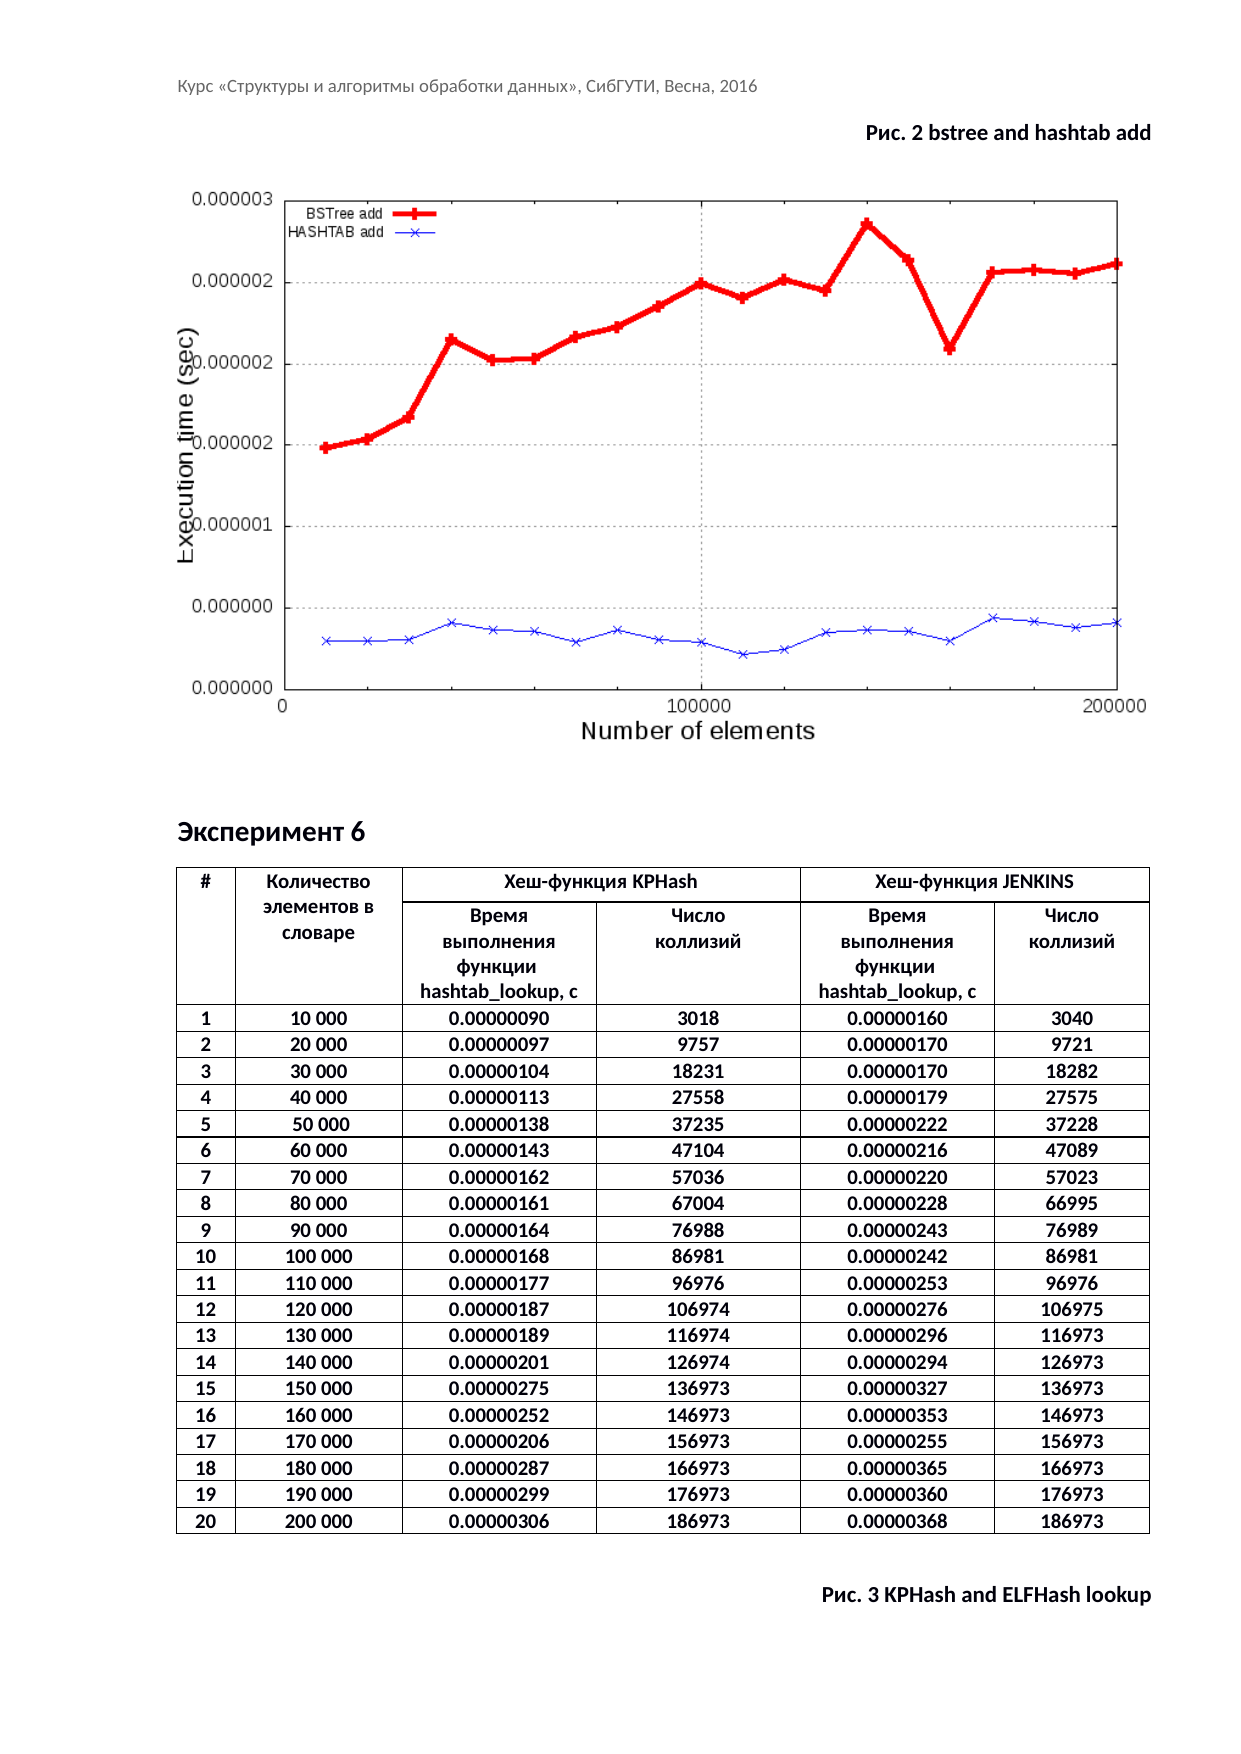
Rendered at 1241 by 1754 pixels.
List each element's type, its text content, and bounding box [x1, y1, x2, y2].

table_cell 5 [177, 1111, 235, 1136]
table_cell 86981 [597, 1243, 800, 1269]
table_cell 146973 [995, 1402, 1149, 1427]
table_cell 156973 [995, 1429, 1149, 1454]
table_cell 0.00000327 [801, 1376, 994, 1401]
table_cell 15 [177, 1376, 235, 1401]
table_cell 19 [177, 1481, 235, 1507]
table_cell 0.00000294 [801, 1349, 994, 1374]
text Рис. 2 bstree and hashtab add [177, 118, 1152, 146]
table_cell 106974 [597, 1296, 800, 1322]
table_cell 136973 [995, 1376, 1149, 1401]
table_cell 18231 [597, 1058, 800, 1083]
table_cell 90 000 [236, 1217, 402, 1242]
table_cell 0.00000360 [801, 1481, 994, 1507]
table_cell 0.00000187 [403, 1296, 596, 1322]
table_cell 30 000 [236, 1058, 402, 1083]
table_cell 20 000 [236, 1032, 402, 1057]
table_cell 0.00000220 [801, 1164, 994, 1189]
table_cell 60 000 [236, 1138, 402, 1163]
text Эксперимент 6 [177, 813, 1152, 848]
table_cell 0.00000299 [403, 1481, 596, 1507]
table_cell 47104 [597, 1138, 800, 1163]
table_cell 4 [177, 1085, 235, 1110]
table_cell 0.00000170 [801, 1032, 994, 1057]
table_cell 16 [177, 1402, 235, 1427]
table_cell Число коллизий [597, 903, 800, 1004]
table_cell 67004 [597, 1190, 800, 1216]
table_cell 0.00000287 [403, 1455, 596, 1480]
table_cell 13 [177, 1323, 235, 1348]
table_cell 40 000 [236, 1085, 402, 1110]
table_cell 160 000 [236, 1402, 402, 1427]
table_cell 100 000 [236, 1243, 402, 1269]
text Рис. 3 KPHash and ELFHash lookup [177, 1580, 1152, 1608]
table_cell 0.00000104 [403, 1058, 596, 1083]
table_cell 0.00000090 [403, 1005, 596, 1031]
table_cell 9721 [995, 1032, 1149, 1057]
table_cell 0.00000162 [403, 1164, 596, 1189]
table_cell 0.00000161 [403, 1190, 596, 1216]
table_cell 116973 [995, 1323, 1149, 1348]
table_cell 3 [177, 1058, 235, 1083]
table_cell 27575 [995, 1085, 1149, 1110]
table_cell 76988 [597, 1217, 800, 1242]
table_cell 20 [177, 1508, 235, 1533]
table_cell 66995 [995, 1190, 1149, 1216]
table_header # [177, 868, 235, 1004]
table_cell 27558 [597, 1085, 800, 1110]
table_cell 140 000 [236, 1349, 402, 1374]
table_cell 17 [177, 1429, 235, 1454]
table_cell 0.00000222 [801, 1111, 994, 1136]
table_cell 0.00000276 [801, 1296, 994, 1322]
table_cell 0.00000179 [801, 1085, 994, 1110]
table_cell 190 000 [236, 1481, 402, 1507]
table_cell 0.00000168 [403, 1243, 596, 1269]
table_cell 106975 [995, 1296, 1149, 1322]
table_cell 200 000 [236, 1508, 402, 1533]
table_cell 96976 [597, 1270, 800, 1295]
table_cell 186973 [597, 1508, 800, 1533]
table_cell 116974 [597, 1323, 800, 1348]
table_cell 136973 [597, 1376, 800, 1401]
table_cell 0.00000216 [801, 1138, 994, 1163]
table_cell 176973 [597, 1481, 800, 1507]
table_cell 0.00000228 [801, 1190, 994, 1216]
table_cell 10 [177, 1243, 235, 1269]
table_cell Время выполнения функции hashtab_lookup, с [801, 903, 994, 1004]
table_cell 0.00000368 [801, 1508, 994, 1533]
table_cell 0.00000113 [403, 1085, 596, 1110]
table_cell 120 000 [236, 1296, 402, 1322]
table_cell 0.00000097 [403, 1032, 596, 1057]
table_cell 126974 [597, 1349, 800, 1374]
table_cell 170 000 [236, 1429, 402, 1454]
table_cell 0.00000164 [403, 1217, 596, 1242]
table_cell 0.00000243 [801, 1217, 994, 1242]
table_cell 150 000 [236, 1376, 402, 1401]
table_cell 180 000 [236, 1455, 402, 1480]
table_cell 0.00000353 [801, 1402, 994, 1427]
table_cell 7 [177, 1164, 235, 1189]
table_cell 0.00000296 [801, 1323, 994, 1348]
table_cell 76989 [995, 1217, 1149, 1242]
table_cell 156973 [597, 1429, 800, 1454]
table_cell 0.00000201 [403, 1349, 596, 1374]
table_cell Время выполнения функции hashtab_lookup, с [403, 903, 596, 1004]
table_header Хеш-функция KPHash [403, 868, 800, 901]
table_cell 0.00000242 [801, 1243, 994, 1269]
table_cell 130 000 [236, 1323, 402, 1348]
table_cell 0.00000143 [403, 1138, 596, 1163]
table_cell 10 000 [236, 1005, 402, 1031]
table_cell 166973 [597, 1455, 800, 1480]
table_cell 0.00000306 [403, 1508, 596, 1533]
table_cell 1 [177, 1005, 235, 1031]
table_cell 12 [177, 1296, 235, 1322]
table_header Количество элементов в словаре [236, 868, 402, 1004]
table_cell 37228 [995, 1111, 1149, 1136]
table_cell 0.00000252 [403, 1402, 596, 1427]
table_cell 11 [177, 1270, 235, 1295]
table_cell 37235 [597, 1111, 800, 1136]
table_cell 9757 [597, 1032, 800, 1057]
table_cell 6 [177, 1138, 235, 1163]
table_cell 70 000 [236, 1164, 402, 1189]
table_cell 0.00000365 [801, 1455, 994, 1480]
table_cell 186973 [995, 1508, 1149, 1533]
table_cell 50 000 [236, 1111, 402, 1136]
table_cell 14 [177, 1349, 235, 1374]
table_cell 0.00000255 [801, 1429, 994, 1454]
table_cell 8 [177, 1190, 235, 1216]
table_cell 0.00000160 [801, 1005, 994, 1031]
table_cell 0.00000275 [403, 1376, 596, 1401]
table_cell 57023 [995, 1164, 1149, 1189]
table_cell 86981 [995, 1243, 1149, 1269]
table_cell 0.00000189 [403, 1323, 596, 1348]
table_cell 0.00000177 [403, 1270, 596, 1295]
table_cell 0.00000253 [801, 1270, 994, 1295]
table_cell 0.00000138 [403, 1111, 596, 1136]
table_cell 18282 [995, 1058, 1149, 1083]
table_cell 146973 [597, 1402, 800, 1427]
table_cell 2 [177, 1032, 235, 1057]
table_cell 126973 [995, 1349, 1149, 1374]
table_cell 9 [177, 1217, 235, 1242]
table_cell Число коллизий [995, 903, 1149, 1004]
table_cell 47089 [995, 1138, 1149, 1163]
table_cell 57036 [597, 1164, 800, 1189]
table_cell 166973 [995, 1455, 1149, 1480]
table_cell 176973 [995, 1481, 1149, 1507]
table_cell 0.00000170 [801, 1058, 994, 1083]
picture [177, 164, 1152, 749]
table_cell 3040 [995, 1005, 1149, 1031]
table_header Хеш-функция JENKINS [801, 868, 1149, 901]
table_cell 96976 [995, 1270, 1149, 1295]
table_cell 3018 [597, 1005, 800, 1031]
table_cell 80 000 [236, 1190, 402, 1216]
table_cell 0.00000206 [403, 1429, 596, 1454]
table_cell 18 [177, 1455, 235, 1480]
table_cell 110 000 [236, 1270, 402, 1295]
